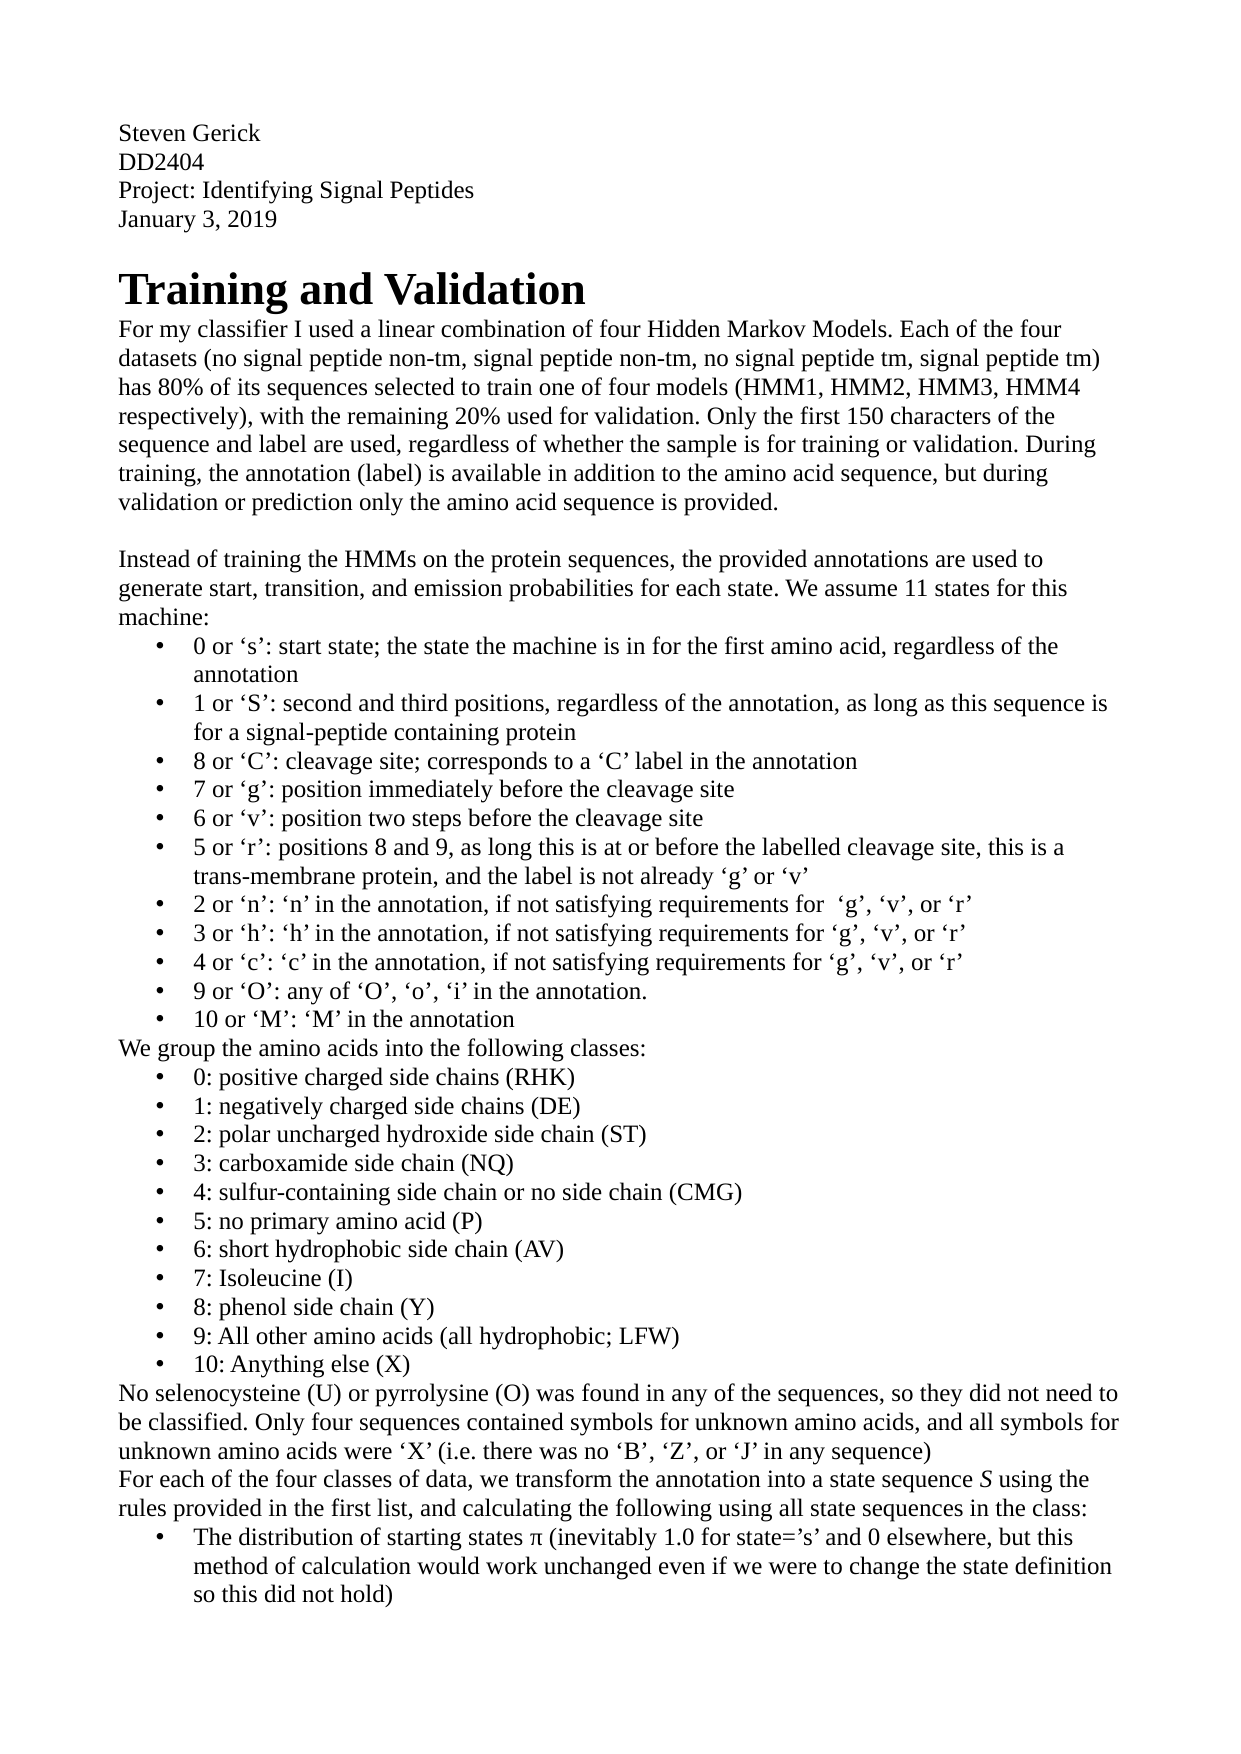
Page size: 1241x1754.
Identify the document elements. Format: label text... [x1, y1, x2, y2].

text Project: Identifying Signal Peptides [118, 176, 1122, 204]
text DD2404 [118, 147, 1122, 176]
list 1: negatively charged side chains (DE) [156, 1091, 1122, 1119]
list The distribution of starting states π (inevitably 1.0 for state=’s’ and 0 elsewhere, but this method of calculation would work unchanged even if we were to change the state definition so this did not hold) [156, 1522, 1122, 1608]
list 5: no primary amino acid (P) [156, 1206, 1122, 1234]
list 0: positive charged side chains (RHK) [156, 1062, 1122, 1091]
list 0 or ‘s’: start state; the state the machine is in for the first amino acid, regardless of the annotation [156, 631, 1122, 688]
list 3 or ‘h’: ‘h’ in the annotation, if not satisfying requirements for ‘g’, ‘v’, or ‘r’ [156, 918, 1122, 947]
list 10: Anything else (X) [156, 1349, 1122, 1378]
list 4: sulfur-containing side chain or no side chain (CMG) [156, 1177, 1122, 1206]
list 7 or ‘g’: position immediately before the cleavage site [156, 774, 1122, 803]
text For my classifier I used a linear combination of four Hidden Markov Models. Each of the four datasets (no signal peptide non-tm, signal peptide non-tm, no signal peptide tm, signal peptide tm) has 80% of its sequences selected to train one of four models (HMM1, HMM2, HMM3, HMM4 respectively), with the remaining 20% used for validation. Only the first 150 characters of the sequence and label are used, regardless of whether the sample is for training or validation. During training, the annotation (label) is available in addition to the amino acid sequence, but during validation or prediction only the amino acid sequence is provided. [118, 314, 1122, 516]
list 10 or ‘M’: ‘M’ in the annotation [156, 1004, 1122, 1033]
list 9 or ‘O’: any of ‘O’, ‘o’, ‘i’ in the annotation. [156, 976, 1122, 1004]
list 4 or ‘c’: ‘c’ in the annotation, if not satisfying requirements for ‘g’, ‘v’, or ‘r’ [156, 947, 1122, 976]
text Steven Gerick [118, 118, 1122, 147]
list 1 or ‘S’: second and third positions, regardless of the annotation, as long as this sequence is for a signal-peptide containing protein [156, 688, 1122, 746]
list 6 or ‘v’: position two steps before the cleavage site [156, 803, 1122, 832]
list 7: Isoleucine (I) [156, 1263, 1122, 1292]
list 6: short hydrophobic side chain (AV) [156, 1234, 1122, 1263]
list 8: phenol side chain (Y) [156, 1292, 1122, 1321]
text January 3, 2019 [118, 204, 1122, 233]
list 9: All other amino acids (all hydrophobic; LFW) [156, 1321, 1122, 1349]
list 2 or ‘n’: ‘n’ in the annotation, if not satisfying requirements for ‘g’, ‘v’, or ‘r’ [156, 889, 1122, 918]
text For each of the four classes of data, we transform the annotation into a state sequence S using the rules provided in the first list, and calculating the following using all state sequences in the class: [118, 1464, 1122, 1522]
text We group the amino acids into the following classes: [118, 1033, 1122, 1062]
list 5 or ‘r’: positions 8 and 9, as long this is at or before the labelled cleavage site, this is a trans-membrane protein, and the label is not already ‘g’ or ‘v’ [156, 832, 1122, 889]
list 8 or ‘C’: cleavage site; corresponds to a ‘C’ label in the annotation [156, 746, 1122, 774]
list 2: polar uncharged hydroxide side chain (ST) [156, 1119, 1122, 1148]
text Instead of training the HMMs on the protein sequences, the provided annotations are used to generate start, transition, and emission probabilities for each state. We assume 11 states for this machine: [118, 544, 1122, 631]
list 3: carboxamide side chain (NQ) [156, 1148, 1122, 1177]
text Training and Validation [118, 262, 1122, 314]
text No selenocysteine (U) or pyrrolysine (O) was found in any of the sequences, so they did not need to be classified. Only four sequences contained symbols for unknown amino acids, and all symbols for unknown amino acids were ‘X’ (i.e. there was no ‘B’, ‘Z’, or ‘J’ in any sequence) [118, 1378, 1122, 1464]
